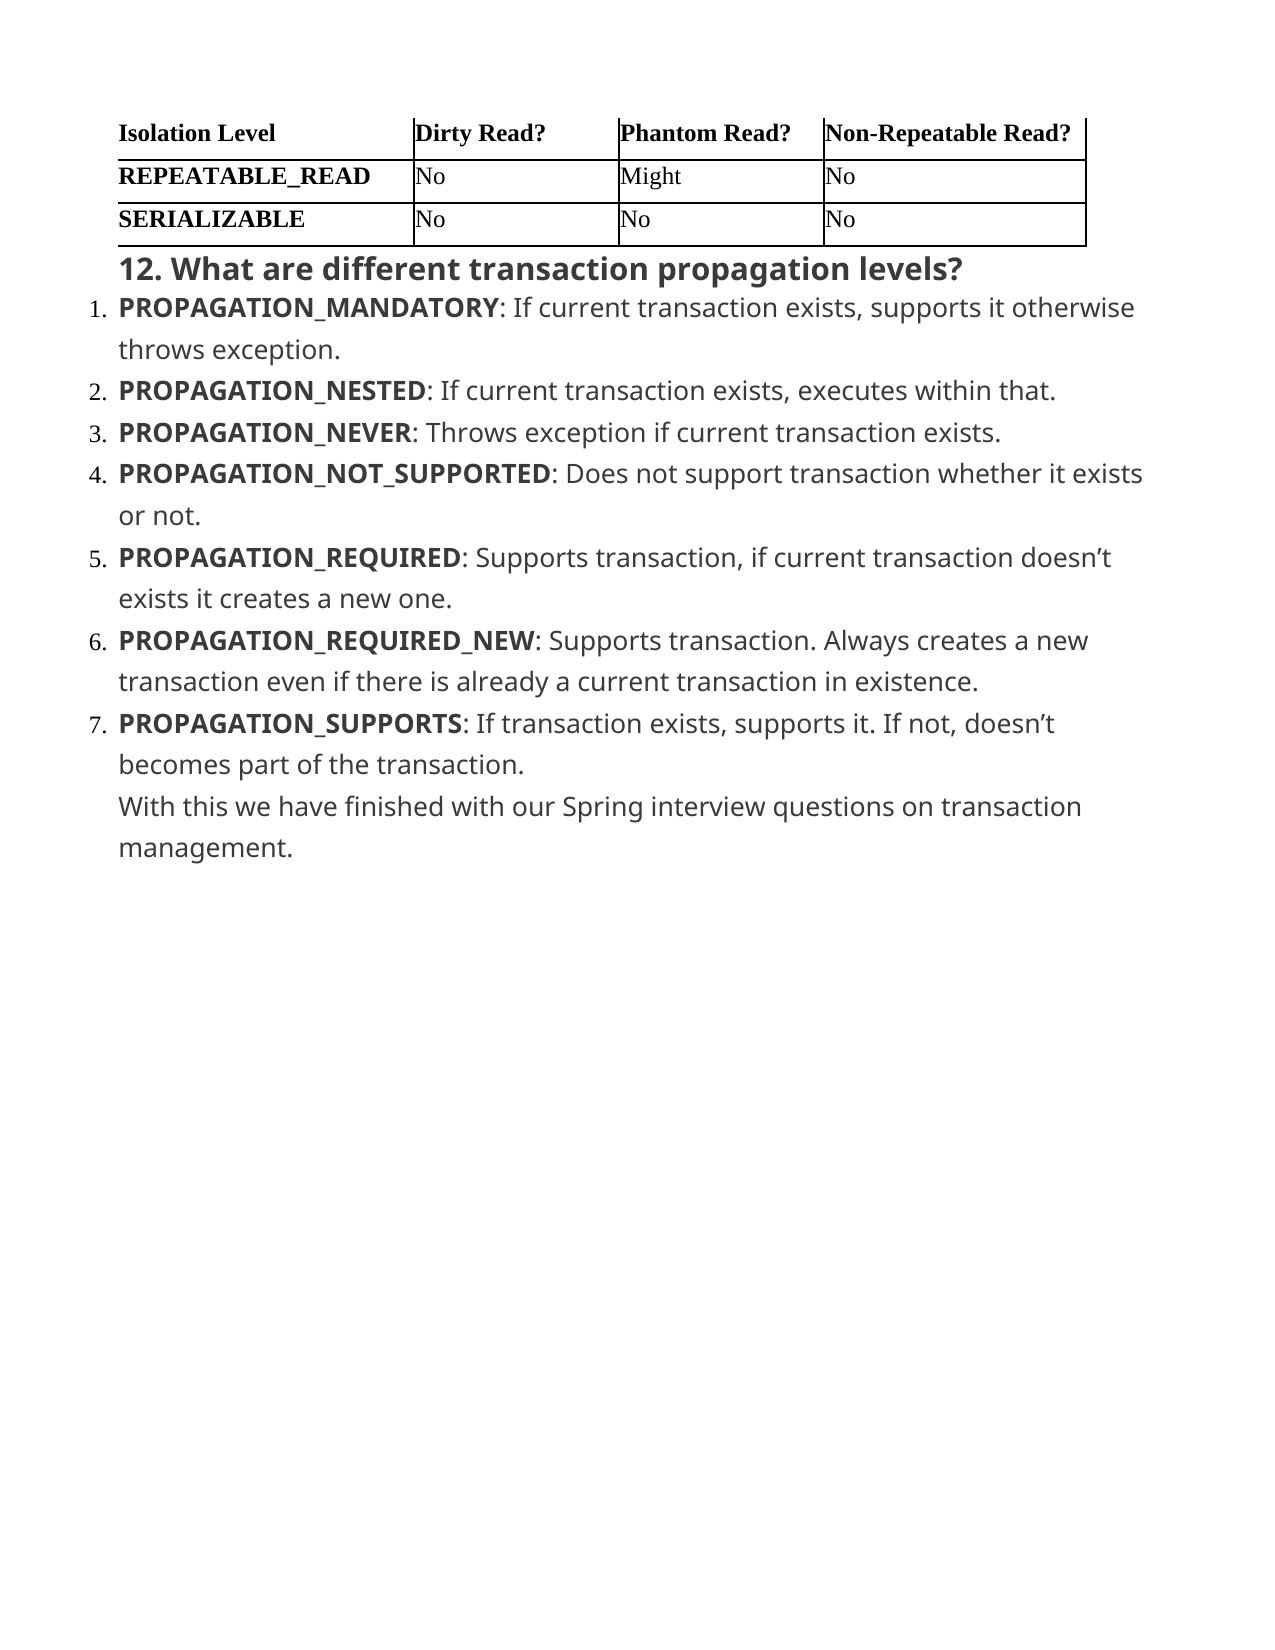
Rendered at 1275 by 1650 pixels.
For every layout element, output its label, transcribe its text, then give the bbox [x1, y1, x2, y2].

table_cell No [620, 204, 823, 245]
table_cell SERIALIZABLE [118, 204, 413, 245]
table_header Phantom Read? [620, 118, 823, 159]
list PROPAGATION_MANDATORY: If current transaction exists, supports it otherwise throws exception. [118, 289, 1157, 367]
table_header Isolation Level [118, 118, 413, 159]
table_cell Might [620, 161, 823, 202]
table_header Non-Repeatable Read? [825, 118, 1085, 159]
table_cell No [415, 161, 618, 202]
table_cell No [415, 204, 618, 245]
text With this we have finished with our Spring interview questions on transaction management. [118, 788, 1157, 866]
list PROPAGATION_NOT_SUPPORTED: Does not support transaction whether it exists or not. [118, 455, 1157, 533]
list PROPAGATION_NEVER: Throws exception if current transaction exists. [118, 414, 1157, 450]
table_header Dirty Read? [415, 118, 618, 159]
subtitle 12. What are different transaction propagation levels? [118, 247, 1157, 289]
table_cell No [825, 161, 1085, 202]
table_cell REPEATABLE_READ [118, 161, 413, 202]
list PROPAGATION_REQUIRED_NEW: Supports transaction. Always creates a new transaction even if there is already a current transaction in existence. [118, 622, 1157, 699]
list PROPAGATION_NESTED: If current transaction exists, executes within that. [118, 372, 1157, 408]
table_cell No [825, 204, 1085, 245]
list PROPAGATION_REQUIRED: Supports transaction, if current transaction doesn’t exists it creates a new one. [118, 538, 1157, 616]
list PROPAGATION_SUPPORTS: If transaction exists, supports it. If not, doesn’t becomes part of the transaction. [118, 705, 1157, 782]
